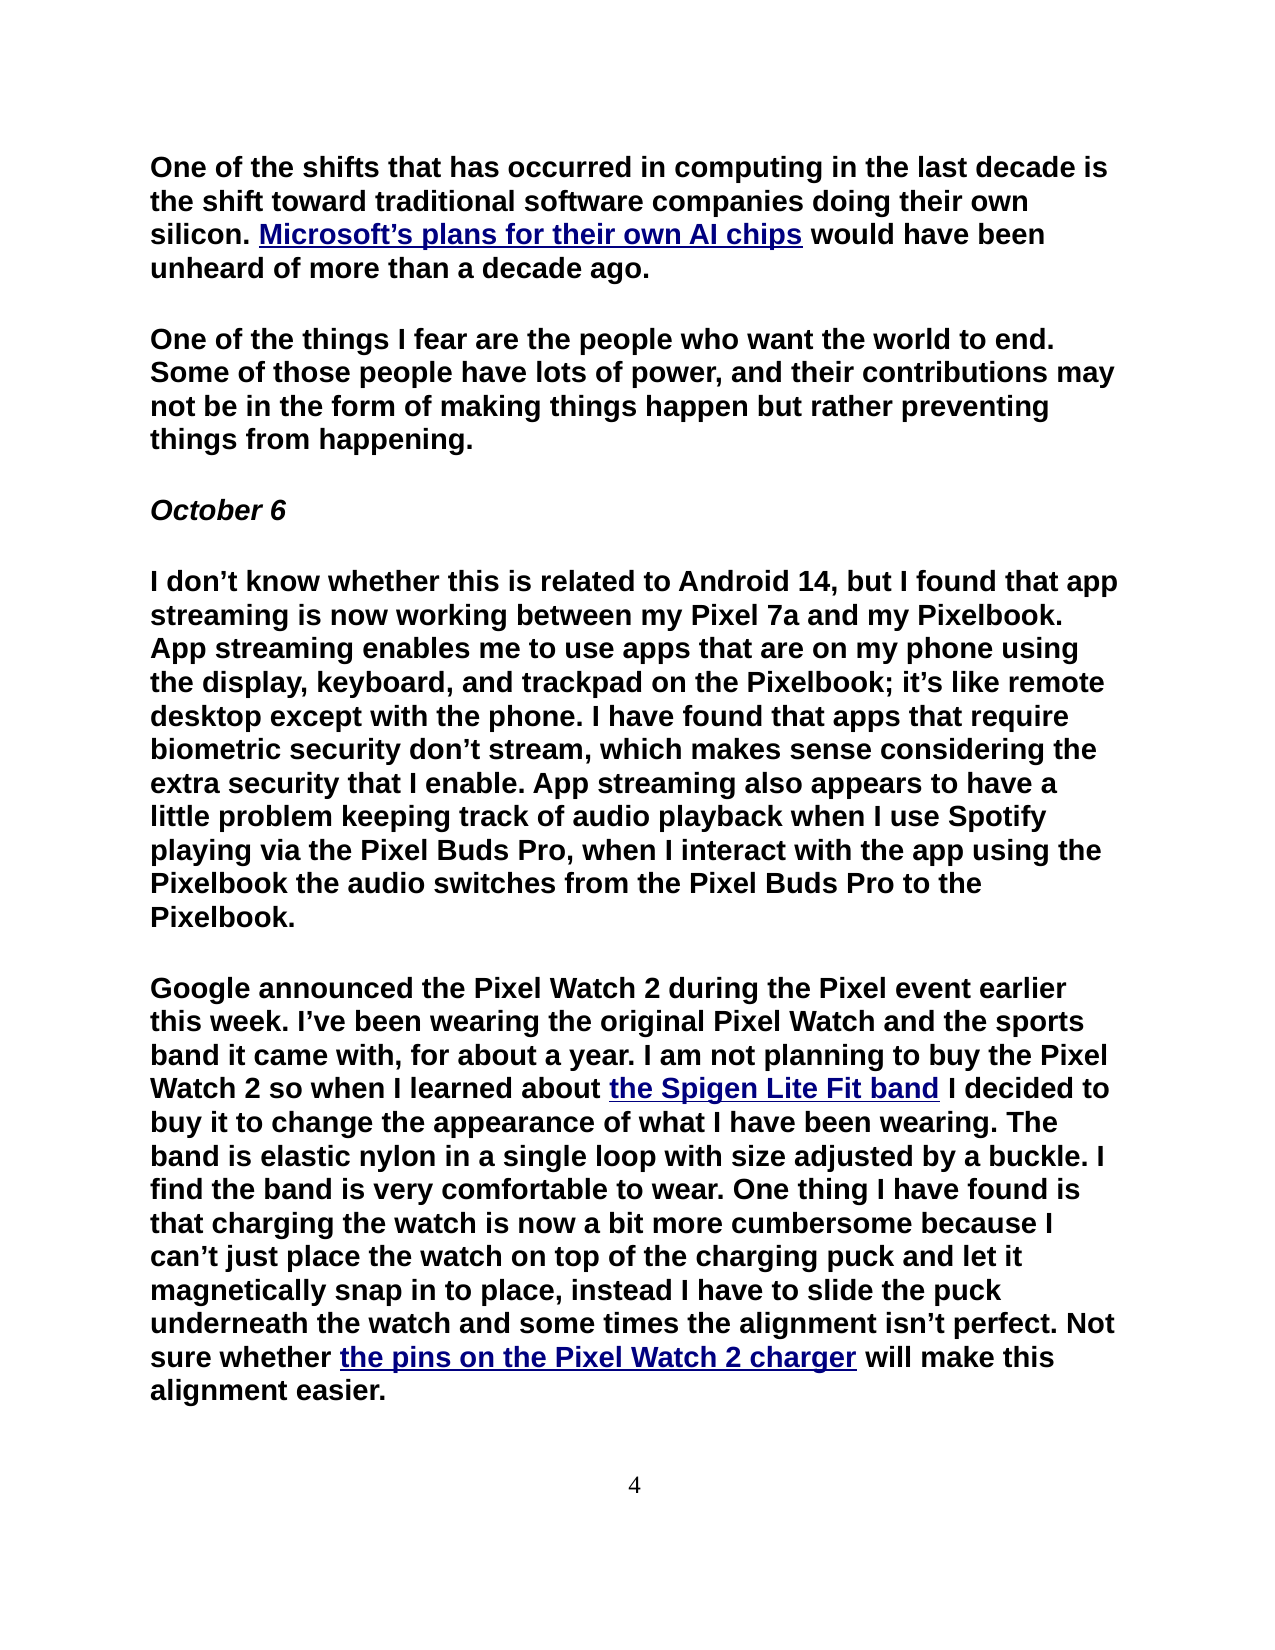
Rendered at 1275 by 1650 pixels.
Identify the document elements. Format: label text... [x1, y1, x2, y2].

subtitle I don’t know whether this is related to Android 14, but I found that app streaming is now working between my Pixel 7a and my Pixelbook. App streaming enables me to use apps that are on my phone using the display, keyboard, and trackpad on the Pixelbook; it’s like remote desktop except with the phone. I have found that apps that require biometric security don’t stream, which makes sense considering the extra security that I enable. App streaming also appears to have a little problem keeping track of audio playback when I use Spotify playing via the Pixel Buds Pro, when I interact with the app using the Pixelbook the audio switches from the Pixel Buds Pro to the Pixelbook. [150, 564, 1125, 933]
subtitle Google announced the Pixel Watch 2 during the Pixel event earlier this week. I’ve been wearing the original Pixel Watch and the sports band it came with, for about a year. I am not planning to buy the Pixel Watch 2 so when I learned about the Spigen Lite Fit band I decided to buy it to change the appearance of what I have been wearing. The band is elastic nylon in a single loop with size adjusted by a buckle. I find the band is very comfortable to wear. One thing I have found is that charging the watch is now a bit more cumbersome because I can’t just place the watch on top of the charging puck and let it magnetically snap in to place, instead I have to slide the puck underneath the watch and some times the alignment isn’t perfect. Not sure whether the pins on the Pixel Watch 2 charger will make this alignment easier. [150, 971, 1125, 1407]
subtitle October 6 [150, 493, 1125, 527]
subtitle One of the shifts that has occurred in computing in the last decade is the shift toward traditional software companies doing their own silicon. Microsoft’s plans for their own AI chips would have been unheard of more than a decade ago. [150, 150, 1125, 284]
subtitle One of the things I fear are the people who want the world to end. Some of those people have lots of power, and their contributions may not be in the form of making things happen but rather preventing things from happening. [150, 322, 1125, 456]
